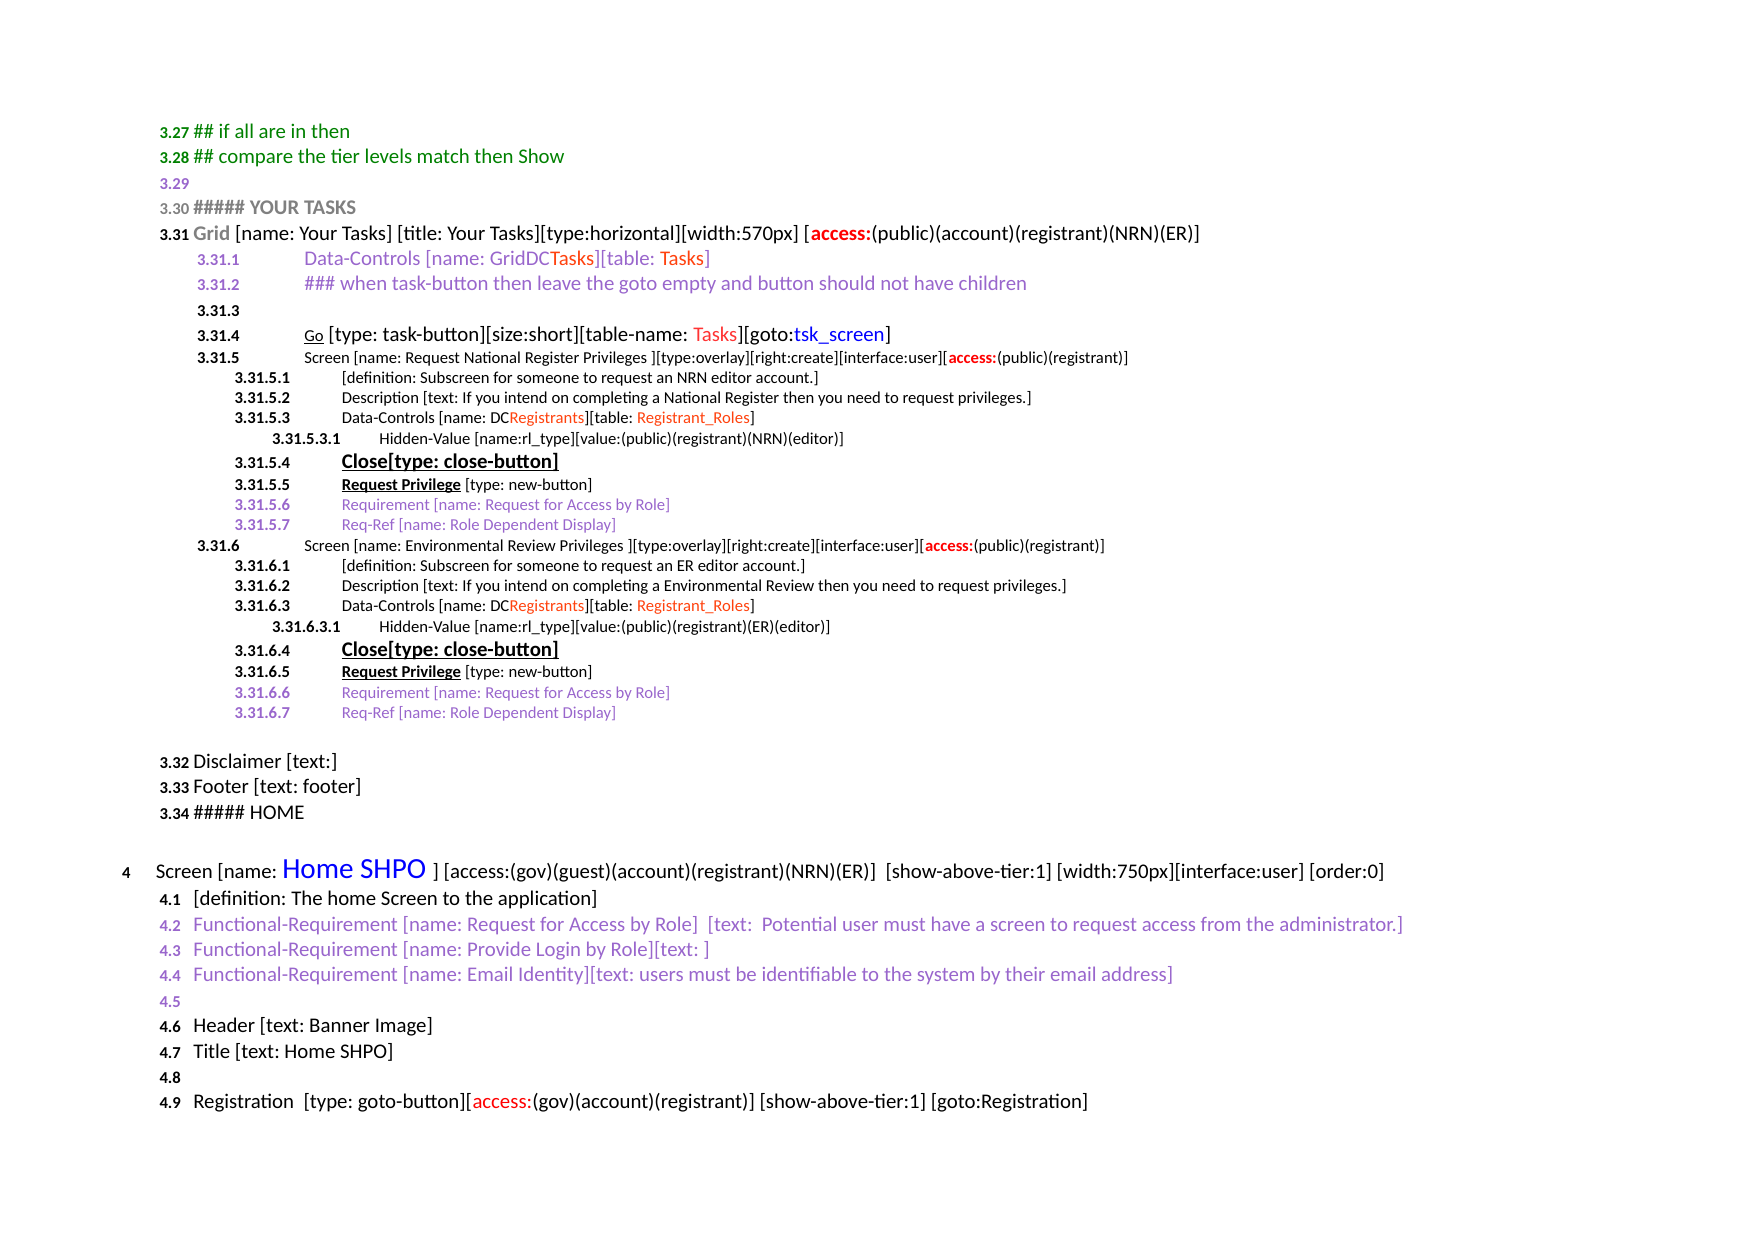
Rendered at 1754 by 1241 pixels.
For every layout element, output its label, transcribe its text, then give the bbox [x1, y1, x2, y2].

list [definition: The home Screen to the application] [156, 885, 1636, 911]
list Requirement [name: Request for Access by Role] [231, 494, 1636, 514]
list ### when task-button then leave the goto empty and button should not have children [193, 271, 1636, 296]
list Requirement [name: Request for Access by Role] [231, 682, 1636, 702]
list Description [text: If you intend on completing a National Register then you need to request privileges.] [231, 387, 1636, 408]
list Req-Ref [name: Role Dependent Display] [231, 702, 1636, 723]
list Header [text: Banner Image] [156, 1012, 1636, 1038]
list Screen [name: Environmental Review Privileges ][type:overlay][right:create][interface:user][access:(public)(registrant)] [193, 535, 1636, 555]
list Close[type: close-button] [231, 448, 1636, 474]
list Footer [text: footer] [156, 773, 1636, 799]
list ##### YOUR TASKS [156, 194, 1636, 220]
list Registration [type: goto-button][access:(gov)(account)(registrant)] [show-above-tier:1] [goto:Registration] [156, 1089, 1636, 1114]
list [definition: Subscreen for someone to request an ER editor account.] [231, 555, 1636, 575]
list Grid [name: Your Tasks] [title: Your Tasks][type:horizontal][width:570px] [access:(public)(account)(registrant)(NRN)(ER)] [156, 220, 1636, 245]
list Hidden-Value [name:rl_type][value:(public)(registrant)(NRN)(editor)] [268, 428, 1636, 448]
list Screen [name: Home SHPO ] [access:(gov)(guest)(account)(registrant)(NRN)(ER)] [show-above-tier:1] [width:750px][interface:user] [order:0] [118, 850, 1636, 885]
list ## if all are in then [156, 118, 1636, 143]
list Description [text: If you intend on completing a Environmental Review then you need to request privileges.] [231, 575, 1636, 596]
list Title [text: Home SHPO] [156, 1038, 1636, 1063]
list Go [type: task-button][size:short][table-name: Tasks][goto:tsk_screen] [193, 321, 1636, 347]
list Request Privilege [type: new-button] [231, 662, 1636, 682]
list ##### HOME [156, 799, 1636, 824]
list Functional-Requirement [name: Provide Login by Role][text: ] [156, 936, 1636, 962]
list Disclaimer [text:] [156, 748, 1636, 773]
list Data-Controls [name: DCRegistrants][table: Registrant_Roles] [231, 596, 1636, 616]
list Functional-Requirement [name: Request for Access by Role] [text: Potential user must have a screen to request access from the administrator.] [156, 911, 1636, 936]
list Hidden-Value [name:rl_type][value:(public)(registrant)(ER)(editor)] [268, 616, 1636, 636]
list [definition: Subscreen for someone to request an NRN editor account.] [231, 367, 1636, 387]
list ## compare the tier levels match then Show [156, 143, 1636, 169]
list Functional-Requirement [name: Email Identity][text: users must be identifiable to the system by their email address] [156, 962, 1636, 987]
list Data-Controls [name: GridDCTasks][table: Tasks] [193, 245, 1636, 271]
list Close[type: close-button] [231, 636, 1636, 662]
list Screen [name: Request National Register Privileges ][type:overlay][right:create][interface:user][access:(public)(registrant)] [193, 347, 1636, 367]
list Request Privilege [type: new-button] [231, 474, 1636, 494]
list Req-Ref [name: Role Dependent Display] [231, 514, 1636, 535]
list Data-Controls [name: DCRegistrants][table: Registrant_Roles] [231, 408, 1636, 428]
